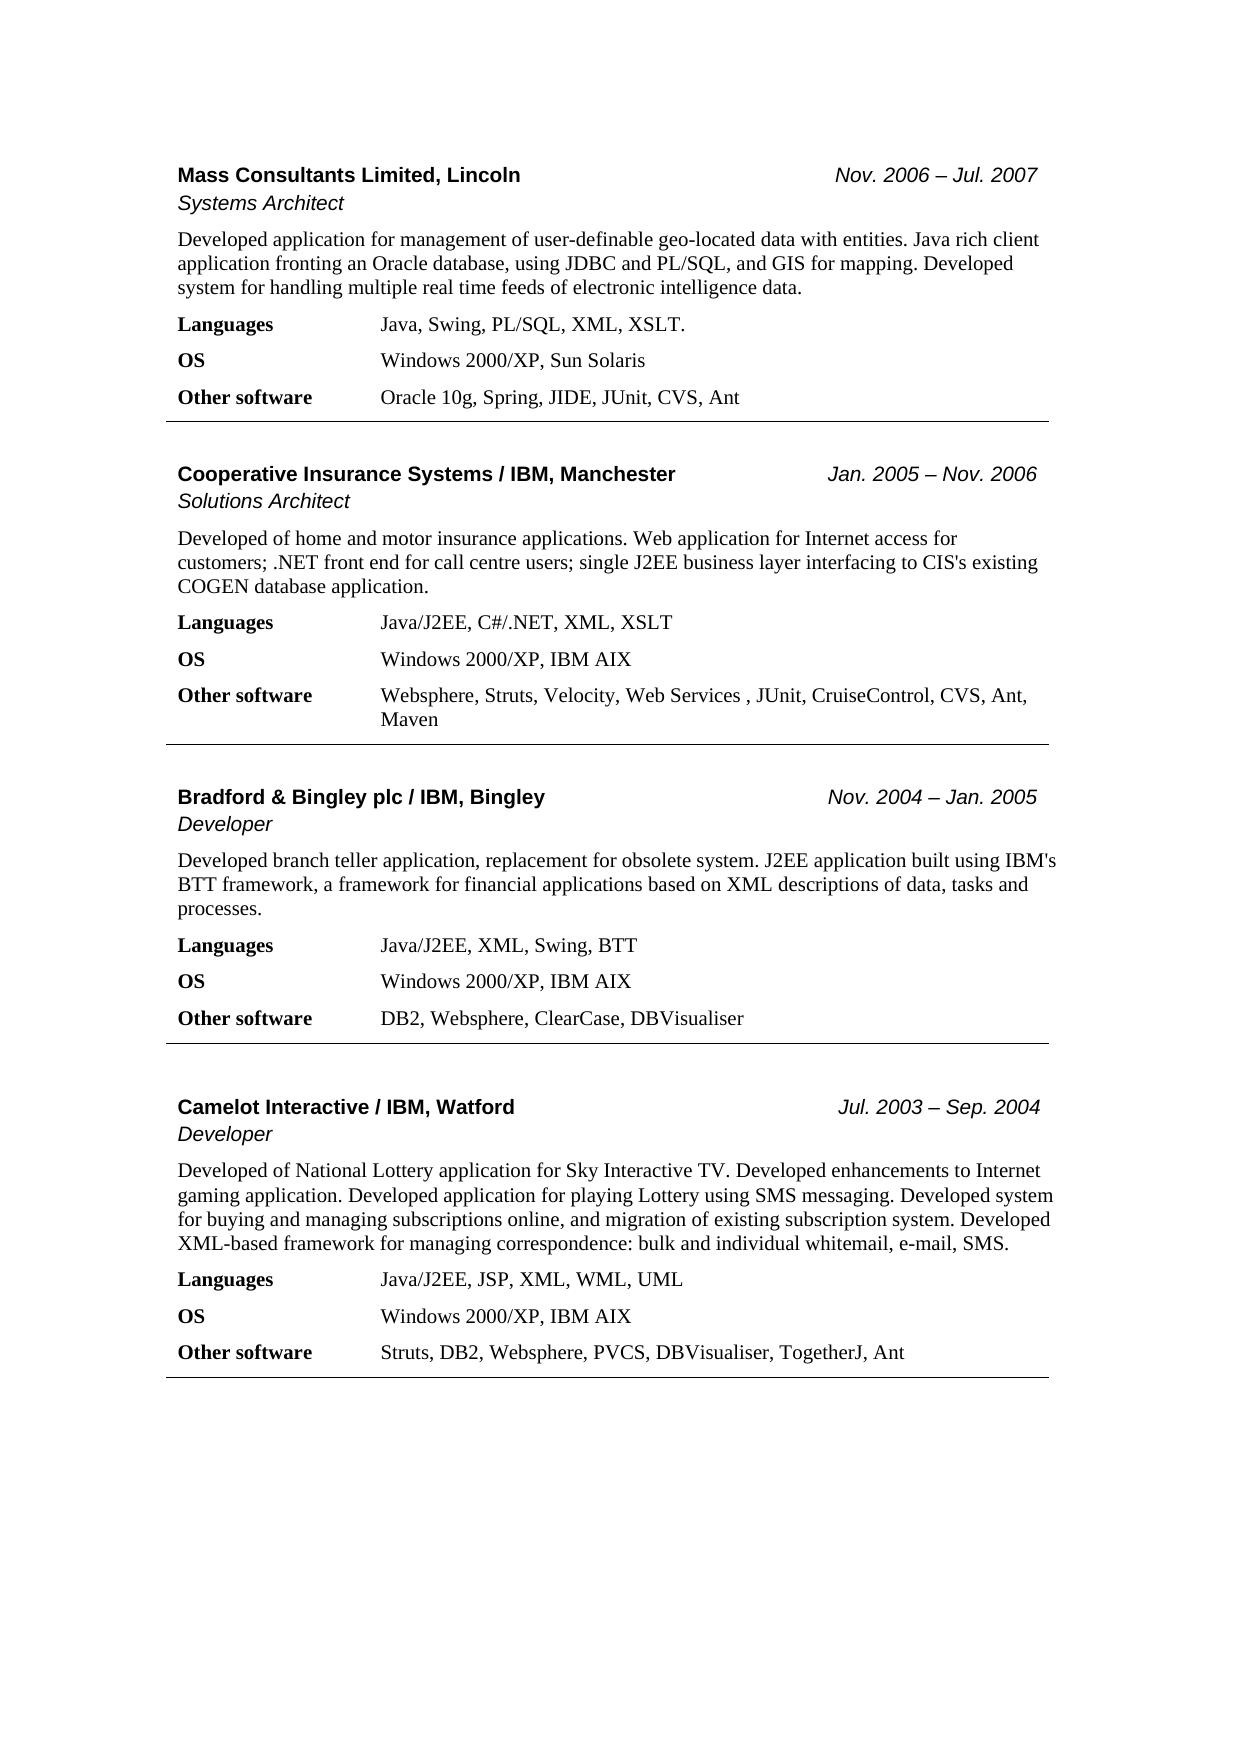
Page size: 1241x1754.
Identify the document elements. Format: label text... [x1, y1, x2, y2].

table_cell Windows 2000/XP, Sun Solaris [369, 348, 1048, 385]
table_cell Developer [166, 809, 738, 836]
table_cell Struts, DB2, Websphere, PVCS, DBVisualiser, TogetherJ, Ant [369, 1340, 1048, 1377]
table_header Nov. 2004 – Jan. 2005 [738, 769, 1048, 809]
table_cell Solutions Architect [166, 486, 738, 513]
table_cell OS [166, 970, 369, 1006]
table_cell Systems Architect [166, 187, 738, 214]
text Developed application for management of user-definable geo-located data with entities. Java rich client application fronting an Oracle database, using JDBC and PL/SQL, and GIS for mapping. Developed system for handling multiple real time feeds of electronic intelligence data. [177, 227, 1063, 299]
table_header Languages [166, 1267, 369, 1304]
table_cell Other software [166, 683, 369, 744]
table_cell [620, 1119, 1052, 1146]
table_cell Websphere, Struts, Velocity, Web Services , JUnit, CruiseControl, CVS, Ant, Maven [369, 683, 1048, 744]
table_header Languages [166, 312, 369, 348]
table_header Java, Swing, PL/SQL, XML, XSLT. [369, 312, 1048, 348]
text Developed of home and motor insurance applications. Web application for Internet access for customers; .NET front end for call centre users; single J2EE business layer interfacing to CIS's existing COGEN database application. [177, 526, 1063, 598]
table_cell Windows 2000/XP, IBM AIX [369, 970, 1048, 1006]
table_cell Developer [166, 1119, 620, 1146]
table_cell [738, 809, 1048, 836]
table_cell DB2, Websphere, ClearCase, DBVisualiser [369, 1006, 1048, 1043]
table_header Java/J2EE, XML, Swing, BTT [369, 933, 1048, 969]
table_header Jan. 2005 – Nov. 2006 [738, 446, 1048, 486]
table_cell Other software [166, 1340, 369, 1377]
table_header Cooperative Insurance Systems / IBM, Manchester [166, 446, 738, 486]
table_cell Other software [166, 385, 369, 421]
text Developed of National Lottery application for Sky Interactive TV. Developed enhancements to Internet gaming application. Developed application for playing Lottery using SMS messaging. Developed system for buying and managing subscriptions online, and migration of existing subscription system. Developed XML-based framework for managing correspondence: bulk and individual whitemail, e-mail, SMS. [177, 1158, 1063, 1255]
table_header Mass Consultants Limited, Lincoln [166, 148, 738, 187]
table_header Java/J2EE, C#/.NET, XML, XSLT [369, 610, 1048, 647]
table_header Languages [166, 610, 369, 647]
table_cell OS [166, 1304, 369, 1340]
table_header Languages [166, 933, 369, 969]
table_header Nov. 2006 – Jul. 2007 [738, 148, 1048, 187]
table_cell OS [166, 348, 369, 385]
text Developed branch teller application, replacement for obsolete system. J2EE application built using IBM's BTT framework, a framework for financial applications based on XML descriptions of data, tasks and processes. [177, 848, 1063, 920]
table_header Jul. 2003 – Sep. 2004 [620, 1079, 1052, 1119]
table_cell Oracle 10g, Spring, JIDE, JUnit, CVS, Ant [369, 385, 1048, 421]
table_cell Windows 2000/XP, IBM AIX [369, 1304, 1048, 1340]
table_cell OS [166, 647, 369, 683]
table_cell Other software [166, 1006, 369, 1043]
table_cell [738, 486, 1048, 513]
table_header Camelot Interactive / IBM, Watford [166, 1079, 620, 1119]
table_cell Windows 2000/XP, IBM AIX [369, 647, 1048, 683]
table_cell [738, 187, 1048, 214]
table_header Java/J2EE, JSP, XML, WML, UML [369, 1267, 1048, 1304]
table_header Bradford & Bingley plc / IBM, Bingley [166, 769, 738, 809]
